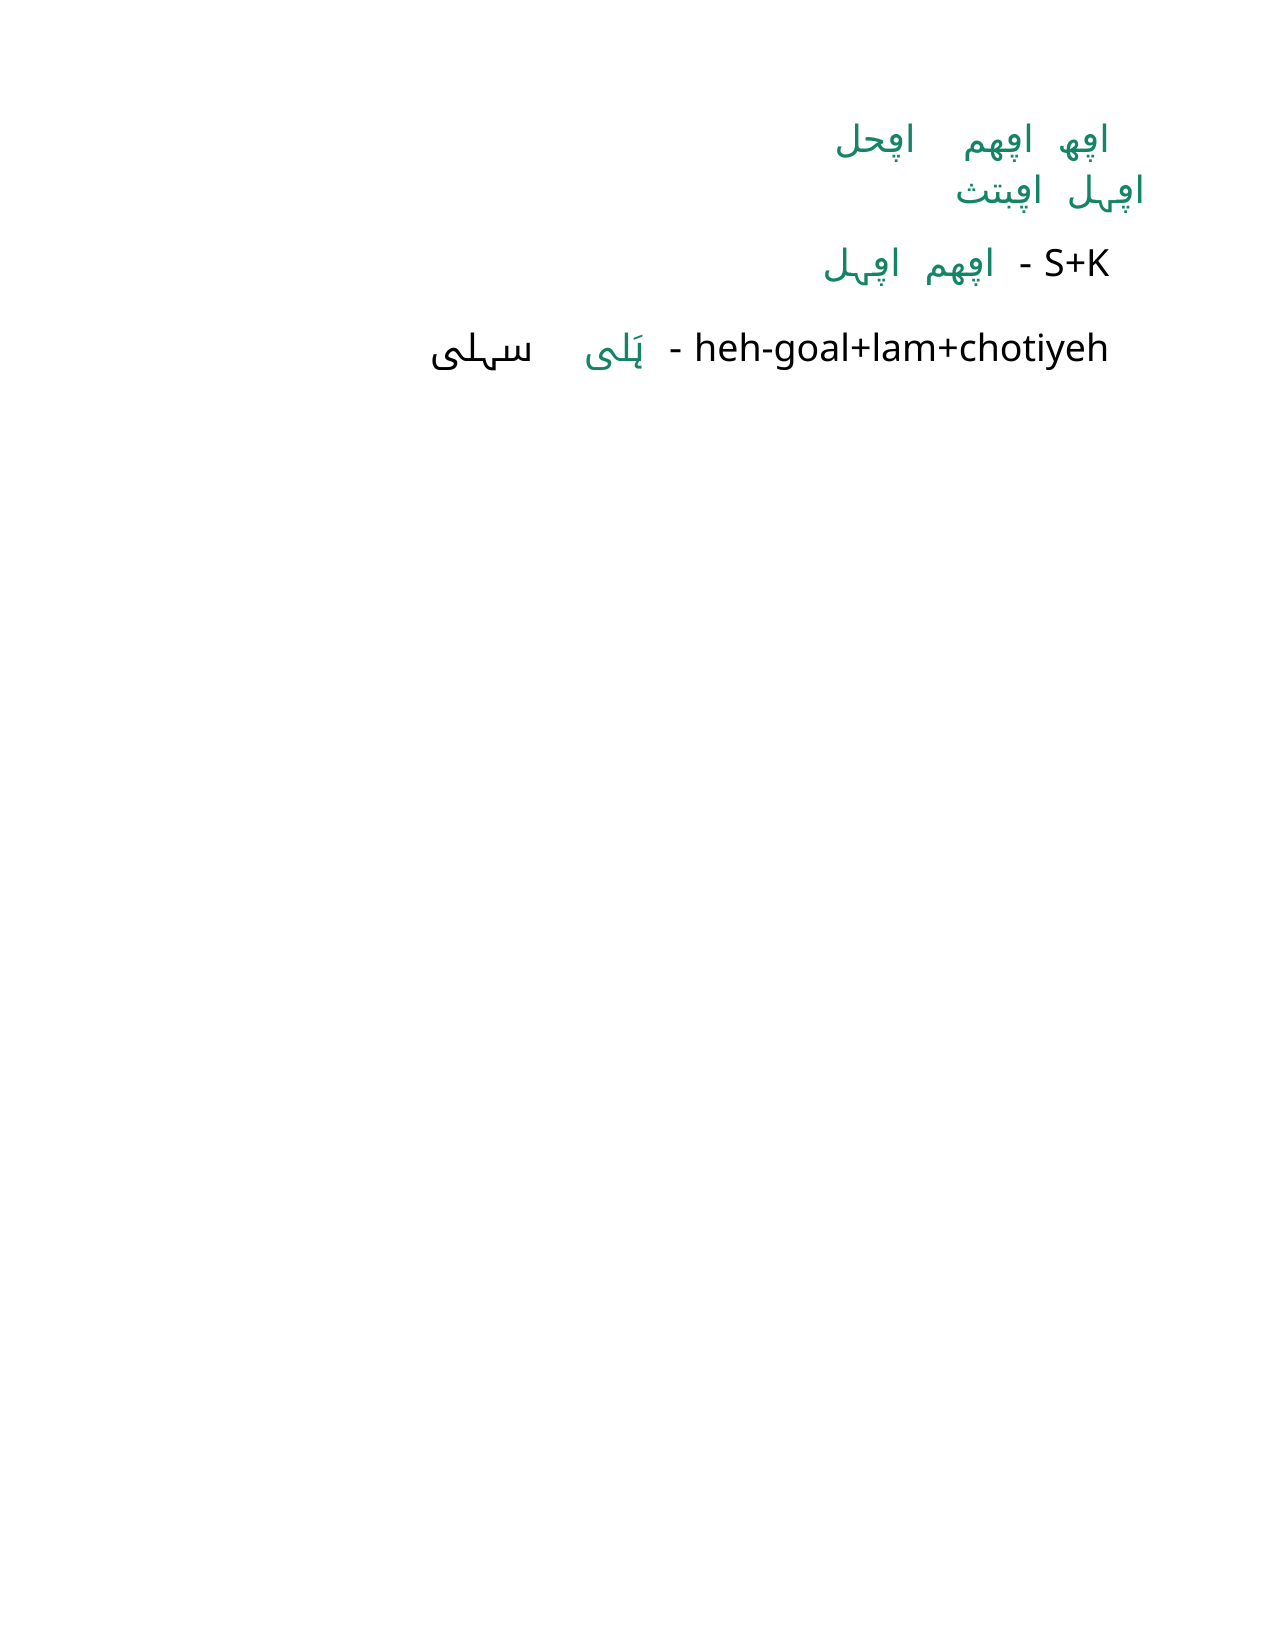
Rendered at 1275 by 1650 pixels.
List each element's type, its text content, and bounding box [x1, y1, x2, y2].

text اڥھ اڥھم اڥحل اڥہل اڥبتث [118, 118, 1157, 212]
text heh-goal+lam+chotiyeh - ہَلی سہلی [118, 313, 1157, 384]
text S+K - اڥھم اڥہل [118, 236, 1157, 287]
